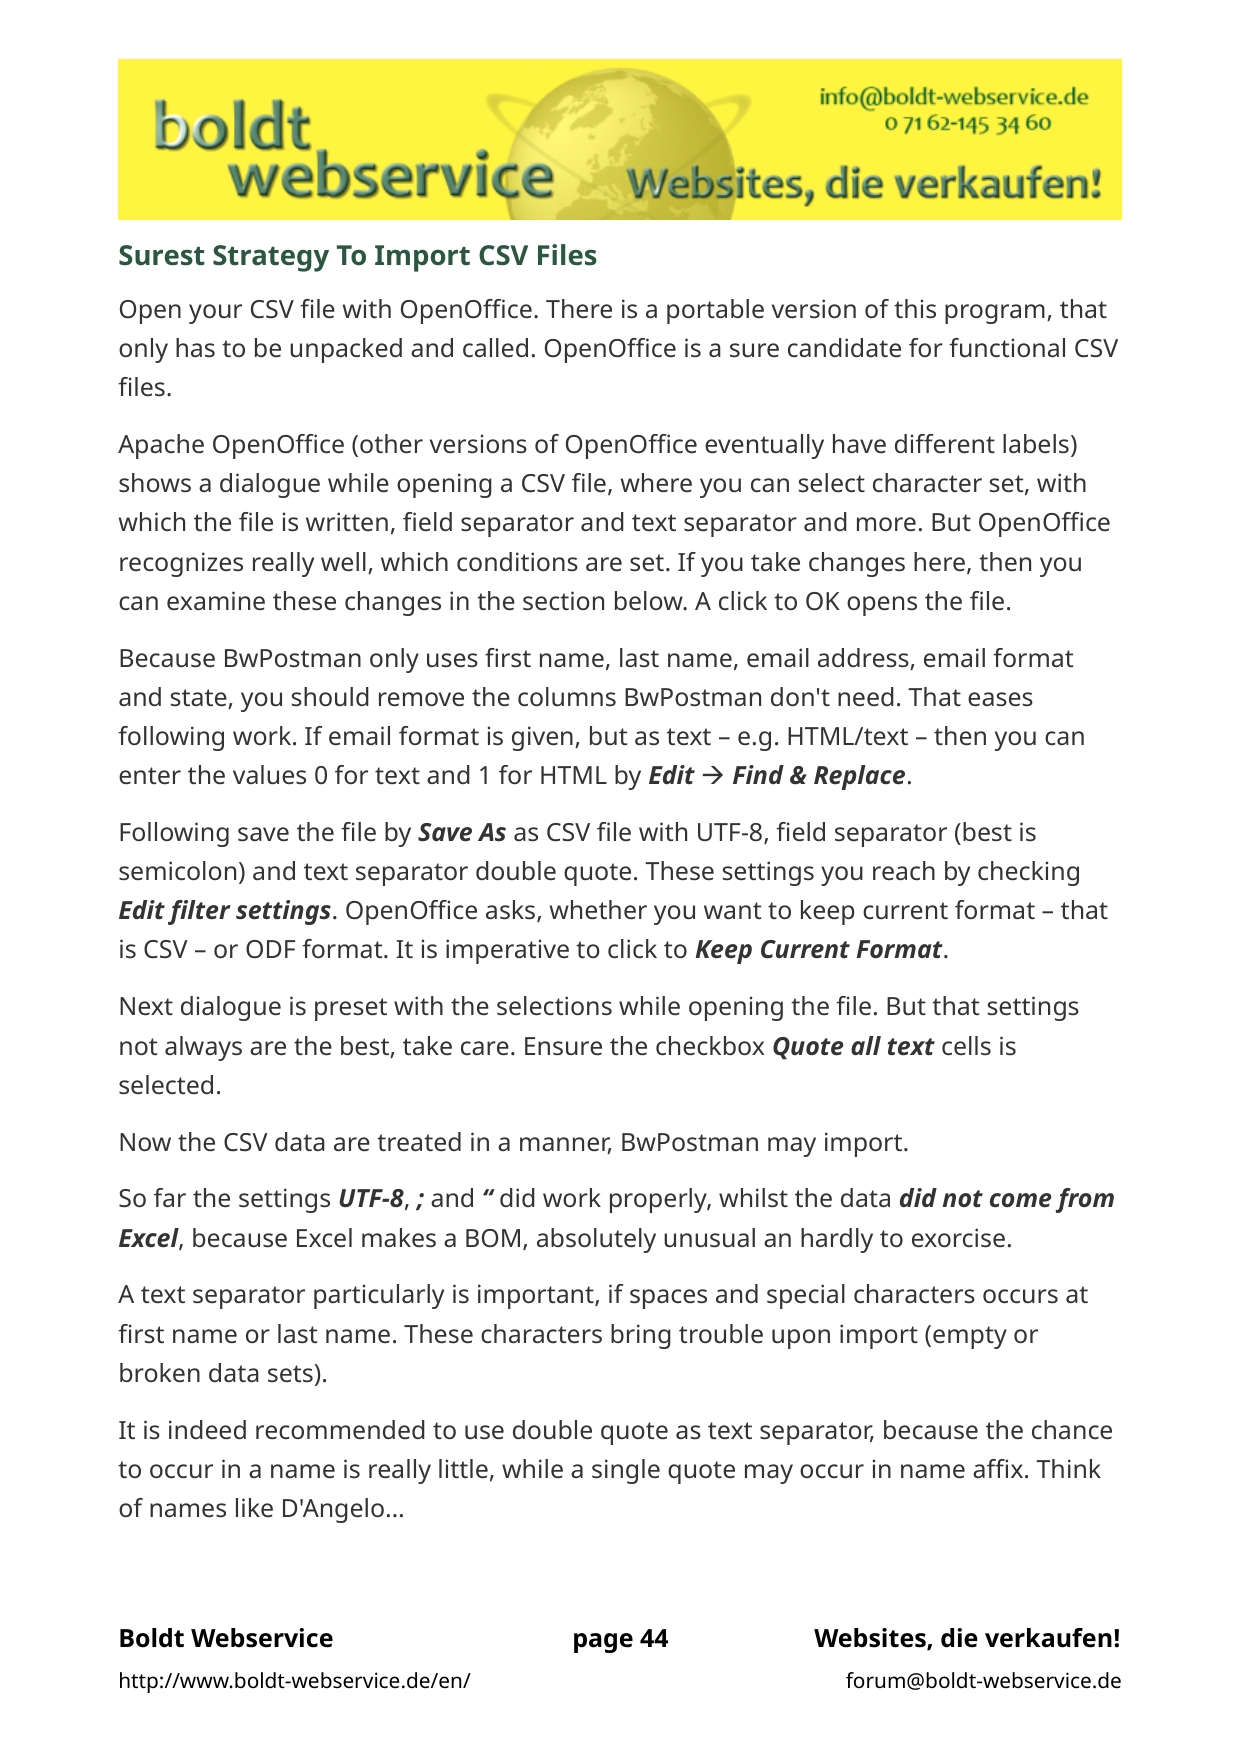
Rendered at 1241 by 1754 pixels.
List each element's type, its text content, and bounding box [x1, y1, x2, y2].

text Now the CSV data are treated in a manner, BwPostman may import. [118, 1124, 1122, 1158]
text It is indeed recommended to use double quote as text separator, because the chance to occur in a name is really little, while a single quote may occur in name affix. Think of names like D'Angelo… [118, 1412, 1122, 1525]
text Because BwPostman only uses first name, last name, email address, email format and state, you should remove the columns BwPostman don't need. That eases following work. If email format is given, but as text – e.g. HTML/text – then you can enter the values 0 for text and 1 for HTML by Edit  Find & Replace. [118, 640, 1122, 792]
picture [118, 59, 1123, 220]
text A text separator particularly is important, if spaces and special characters occurs at first name or last name. These characters bring trouble upon import (empty or broken data sets). [118, 1277, 1122, 1389]
text So far the settings UTF-8, ; and “ did work properly, whilst the data did not come from Excel, because Excel makes a BOM, absolutely unusual an hardly to exorcise. [118, 1181, 1122, 1254]
subtitle Surest Strategy To Import CSV Files [118, 236, 1122, 274]
text Next dialogue is preset with the selections while opening the file. But that settings not always are the best, take care. Ensure the checkbox Quote all text cells is selected. [118, 989, 1122, 1101]
text Open your CSV file with OpenOffice. There is a portable version of this program, that only has to be unpacked and called. OpenOffice is a sure candidate for functional CSV files. [118, 291, 1122, 404]
text Apache OpenOffice (other versions of OpenOffice eventually have different labels) shows a dialogue while opening a CSV file, where you can select character set, with which the file is written, field separator and text separator and more. But OpenOffice recognizes really well, which conditions are set. If you take changes here, then you can examine these changes in the section below. A click to OK opens the file. [118, 427, 1122, 617]
text Following save the file by Save As as CSV file with UTF-8, field separator (best is semicolon) and text separator double quote. These settings you reach by checking Edit filter settings. OpenOffice asks, whether you want to keep current format – that is CSV – or ODF format. It is imperative to click to Keep Current Format. [118, 814, 1122, 966]
